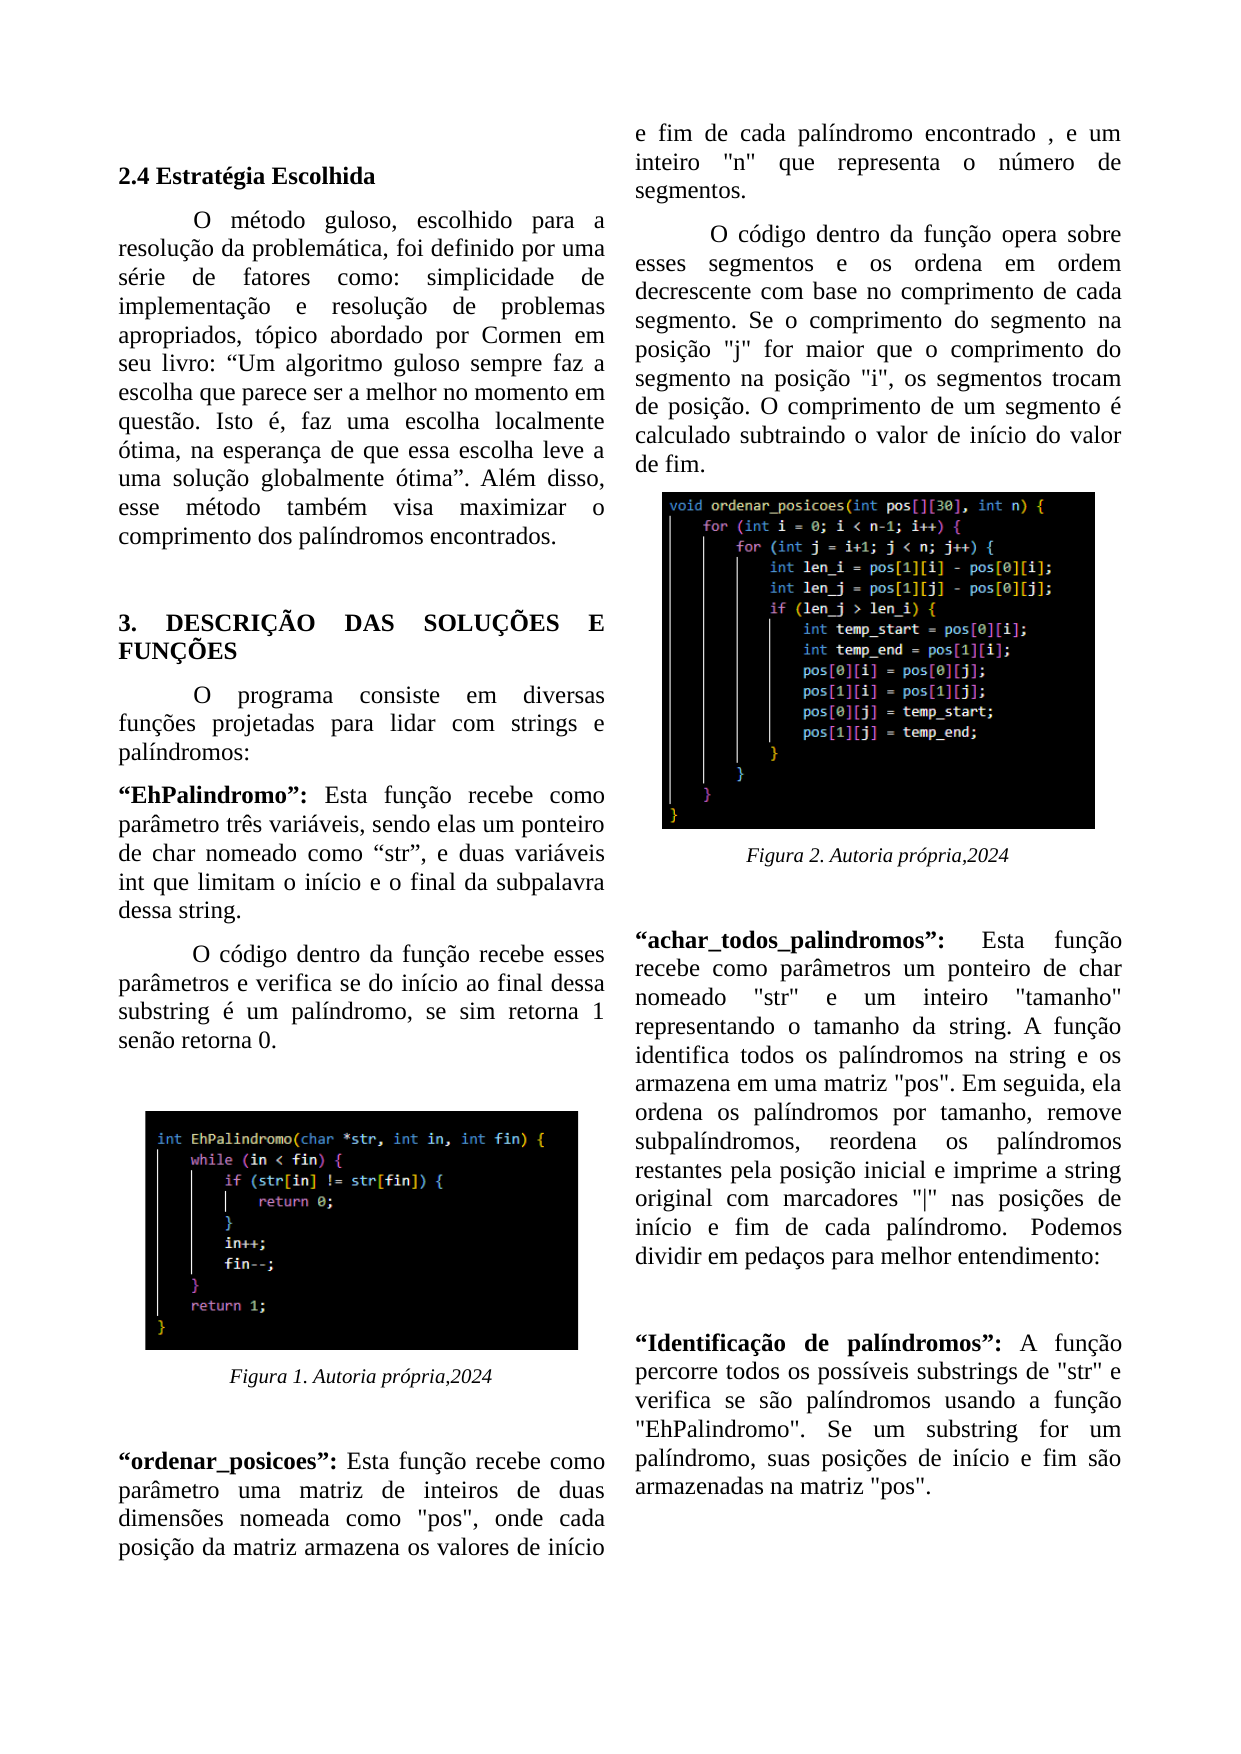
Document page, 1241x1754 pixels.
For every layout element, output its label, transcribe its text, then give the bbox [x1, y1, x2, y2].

text Figura 2. Autoria própria,2024 [635, 843, 1122, 867]
text e fim de cada palíndromo encontrado , e um inteiro "n" que representa o número de segmentos. [635, 118, 1122, 204]
picture [145, 1111, 579, 1350]
text O código dentro da função opera sobre esses segmentos e os ordena em ordem decrescente com base no comprimento de cada segmento. Se o comprimento do segmento na posição "j" for maior que o comprimento do segmento na posição "i", os segmentos trocam de posição. O comprimento de um segmento é calculado subtraindo o valor de início do valor de fim. [635, 219, 1122, 478]
text 2.4 Estratégia Escolhida [118, 161, 605, 190]
picture [662, 492, 1095, 829]
text O código dentro da função recebe esses parâmetros e verifica se do início ao final dessa substring é um palíndromo, se sim retorna 1 senão retorna 0. [118, 939, 605, 1054]
text “achar_todos_palindromos”: Esta função recebe como parâmetros um ponteiro de char nomeado "str" e um inteiro "tamanho" representando o tamanho da string. A função identifica todos os palíndromos na string e os armazena em uma matriz "pos". Em seguida, ela ordena os palíndromos por tamanho, remove subpalíndromos, reordena os palíndromos restantes pela posição inicial e imprime a string original com marcadores "|" nas posições de início e fim de cada palíndromo. Podemos dividir em pedaços para melhor entendimento: [635, 925, 1122, 1270]
text “Identificação de palíndromos”: A função percorre todos os possíveis substrings de "str" e verifica se são palíndromos usando a função "EhPalindromo". Se um substring for um palíndromo, suas posições de início e fim são armazenadas na matriz "pos". [635, 1328, 1122, 1500]
text O método guloso, escolhido para a resolução da problemática, foi definido por uma série de fatores como: simplicidade de implementação e resolução de problemas apropriados, tópico abordado por Cormen em seu livro: “Um algoritmo guloso sempre faz a escolha que parece ser a melhor no momento em questão. Isto é, faz uma escolha localmente ótima, na esperança de que essa escolha leve a uma solução globalmente ótima”. Além disso, esse método também visa maximizar o comprimento dos palíndromos encontrados. [118, 205, 605, 550]
text 3. DESCRIÇÃO DAS SOLUÇÕES E FUNÇÕES [118, 608, 605, 665]
text “EhPalindromo”: Esta função recebe como parâmetro três variáveis, sendo elas um ponteiro de char nomeado como “str”, e duas variáveis int que limitam o início e o final da subpalavra dessa string. [118, 781, 605, 924]
text “ordenar_posicoes”: Esta função recebe como parâmetro uma matriz de inteiros de duas dimensões nomeada como "pos", onde cada posição da matriz armazena os valores de início [118, 1446, 605, 1561]
text Figura 1. Autoria própria,2024 [118, 1364, 605, 1388]
text O programa consiste em diversas funções projetadas para lidar com strings e palíndromos: [118, 680, 605, 766]
